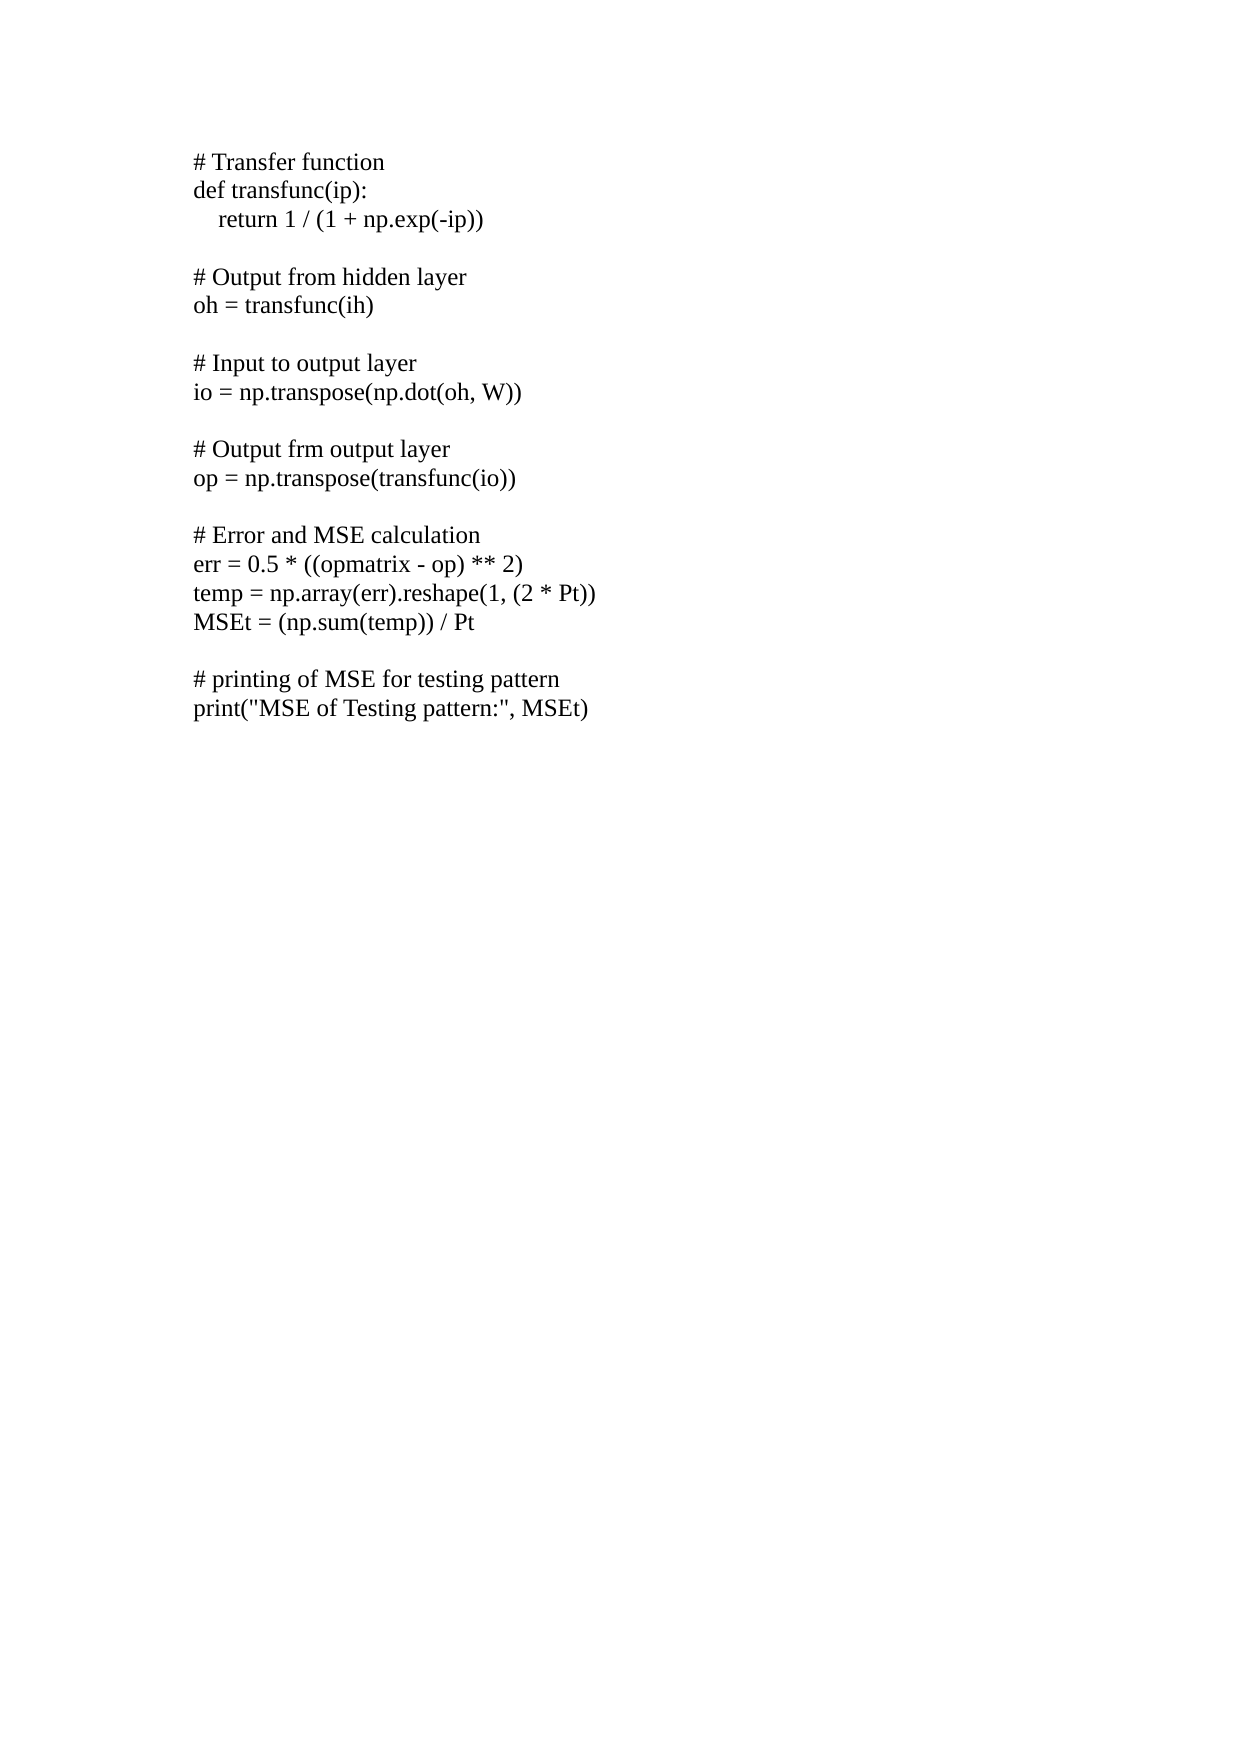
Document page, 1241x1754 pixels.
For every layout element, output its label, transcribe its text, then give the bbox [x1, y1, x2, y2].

text oh = transfunc(ih) [193, 291, 1122, 319]
text # Transfer function [193, 147, 1122, 176]
text MSEt = (np.sum(temp)) / Pt [193, 607, 1122, 636]
text op = np.transpose(transfunc(io)) [193, 463, 1122, 492]
text temp = np.array(err).reshape(1, (2 * Pt)) [193, 578, 1122, 607]
text io = np.transpose(np.dot(oh, W)) [193, 377, 1122, 406]
text print("MSE of Testing pattern:", MSEt) [193, 693, 1122, 722]
text def transfunc(ip): [193, 176, 1122, 204]
text # Error and MSE calculation [193, 521, 1122, 549]
text return 1 / (1 + np.exp(-ip)) [193, 204, 1122, 233]
text err = 0.5 * ((opmatrix - op) ** 2) [193, 549, 1122, 578]
text # Output from hidden layer [193, 262, 1122, 291]
text # Input to output layer [193, 348, 1122, 377]
text # Output frm output layer [193, 434, 1122, 463]
text # printing of MSE for testing pattern [193, 664, 1122, 693]
